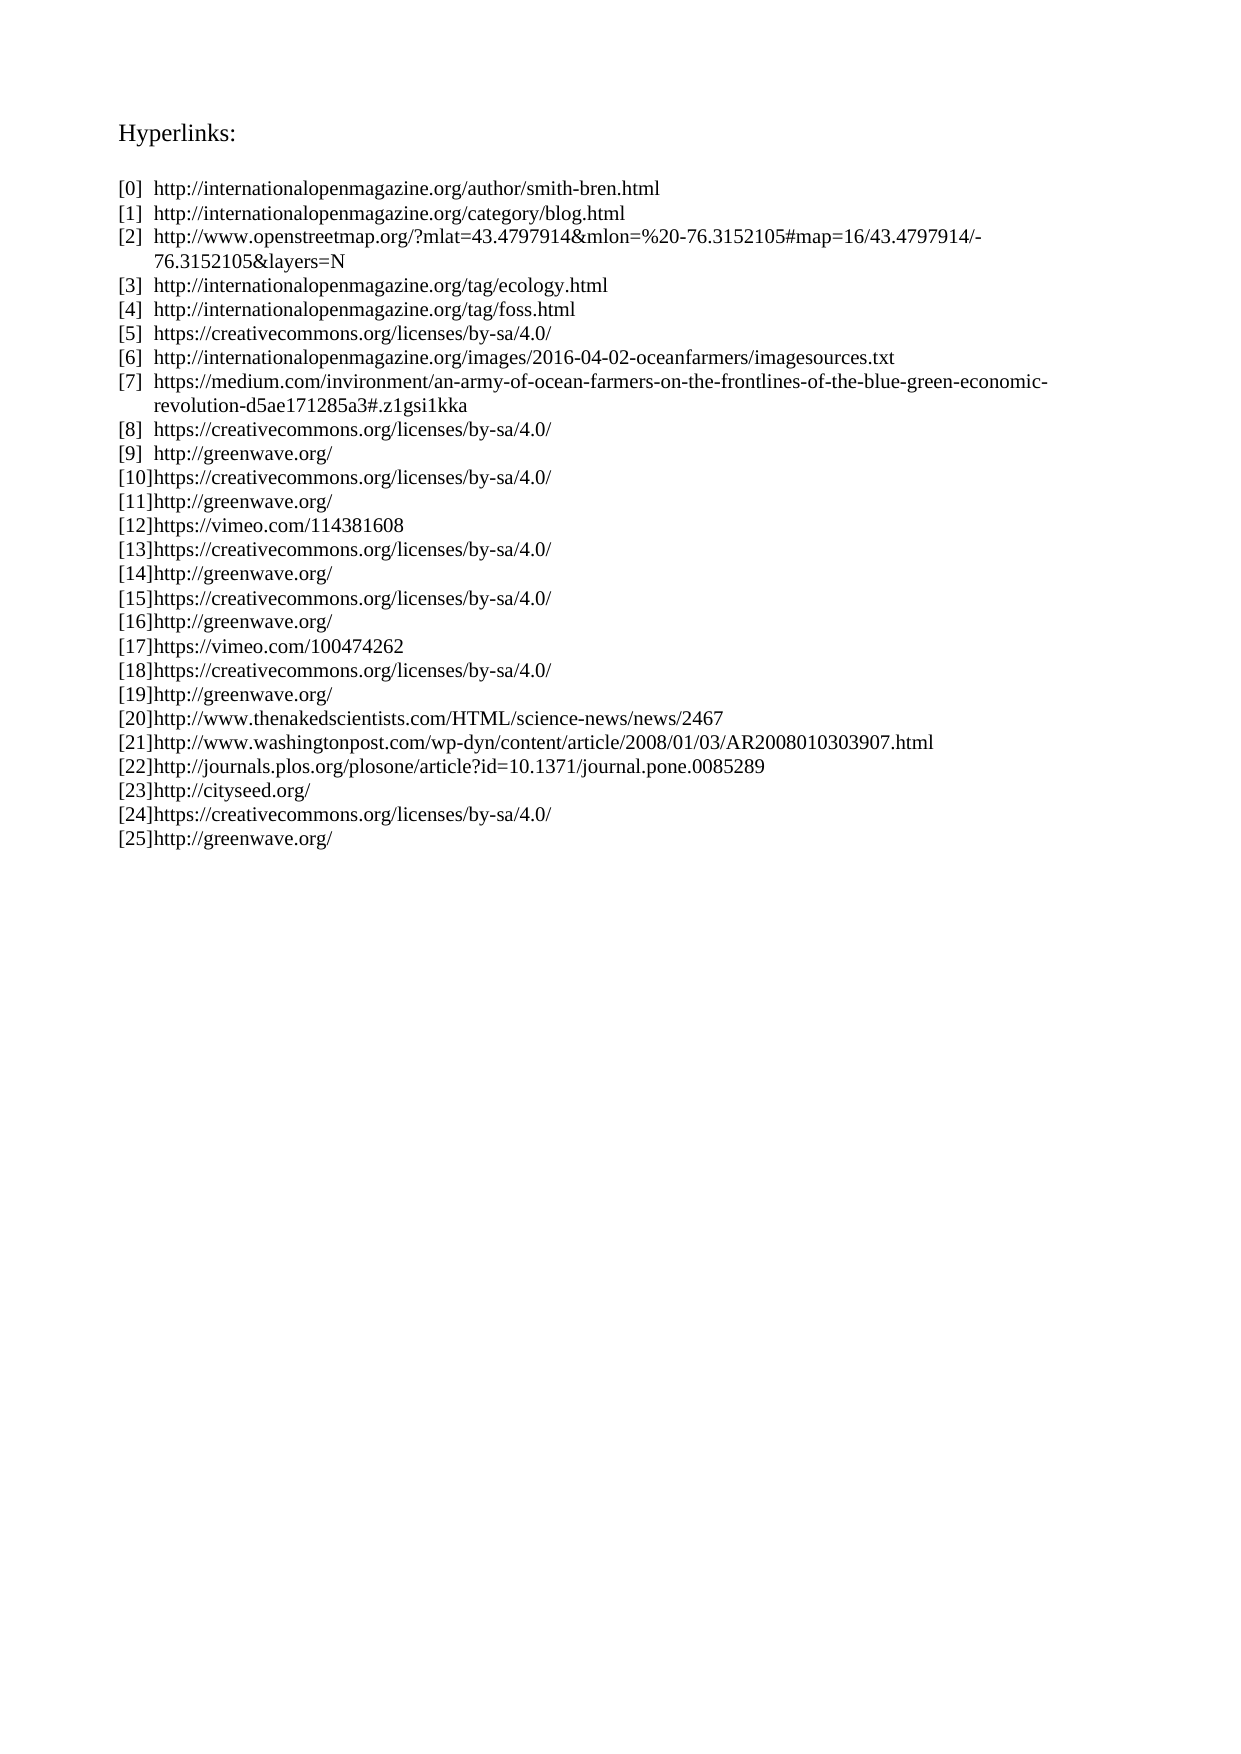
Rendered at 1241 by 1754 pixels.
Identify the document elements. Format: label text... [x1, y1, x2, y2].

text http://cityseed.org/ [118, 778, 1122, 802]
text http://internationalopenmagazine.org/tag/ecology.html [118, 273, 1122, 297]
text http://greenwave.org/ [118, 826, 1122, 850]
text https://creativecommons.org/licenses/by-sa/4.0/ [118, 585, 1122, 609]
text http://greenwave.org/ [118, 682, 1122, 706]
text http://internationalopenmagazine.org/category/blog.html [118, 200, 1122, 224]
text http://internationalopenmagazine.org/images/2016-04-02-oceanfarmers/imagesources.txt [118, 345, 1122, 369]
text http://www.openstreetmap.org/?mlat=43.4797914&mlon=%20-76.3152105#map=16/43.4797914/-76.3152105&layers=N [118, 224, 1122, 273]
text http://greenwave.org/ [118, 561, 1122, 585]
text https://creativecommons.org/licenses/by-sa/4.0/ [118, 537, 1122, 561]
text https://vimeo.com/100474262 [118, 633, 1122, 658]
text https://creativecommons.org/licenses/by-sa/4.0/ [118, 417, 1122, 441]
text https://creativecommons.org/licenses/by-sa/4.0/ [118, 802, 1122, 826]
text https://creativecommons.org/licenses/by-sa/4.0/ [118, 658, 1122, 682]
text http://internationalopenmagazine.org/tag/foss.html [118, 297, 1122, 321]
text https://medium.com/invironment/an-army-of-ocean-farmers-on-the-frontlines-of-the-blue-green-economic-revolution-d5ae171285a3#.z1gsi1kka [118, 369, 1122, 417]
text http://internationalopenmagazine.org/author/smith-bren.html [118, 176, 1122, 200]
text http://www.washingtonpost.com/wp-dyn/content/article/2008/01/03/AR2008010303907.html [118, 730, 1122, 754]
text https://creativecommons.org/licenses/by-sa/4.0/ [118, 465, 1122, 489]
text http://greenwave.org/ [118, 489, 1122, 513]
text http://www.thenakedscientists.com/HTML/science-news/news/2467 [118, 706, 1122, 730]
text http://journals.plos.org/plosone/article?id=10.1371/journal.pone.0085289 [118, 754, 1122, 778]
text https://creativecommons.org/licenses/by-sa/4.0/ [118, 321, 1122, 345]
text https://vimeo.com/114381608 [118, 513, 1122, 537]
text http://greenwave.org/ [118, 441, 1122, 465]
text http://greenwave.org/ [118, 609, 1122, 633]
